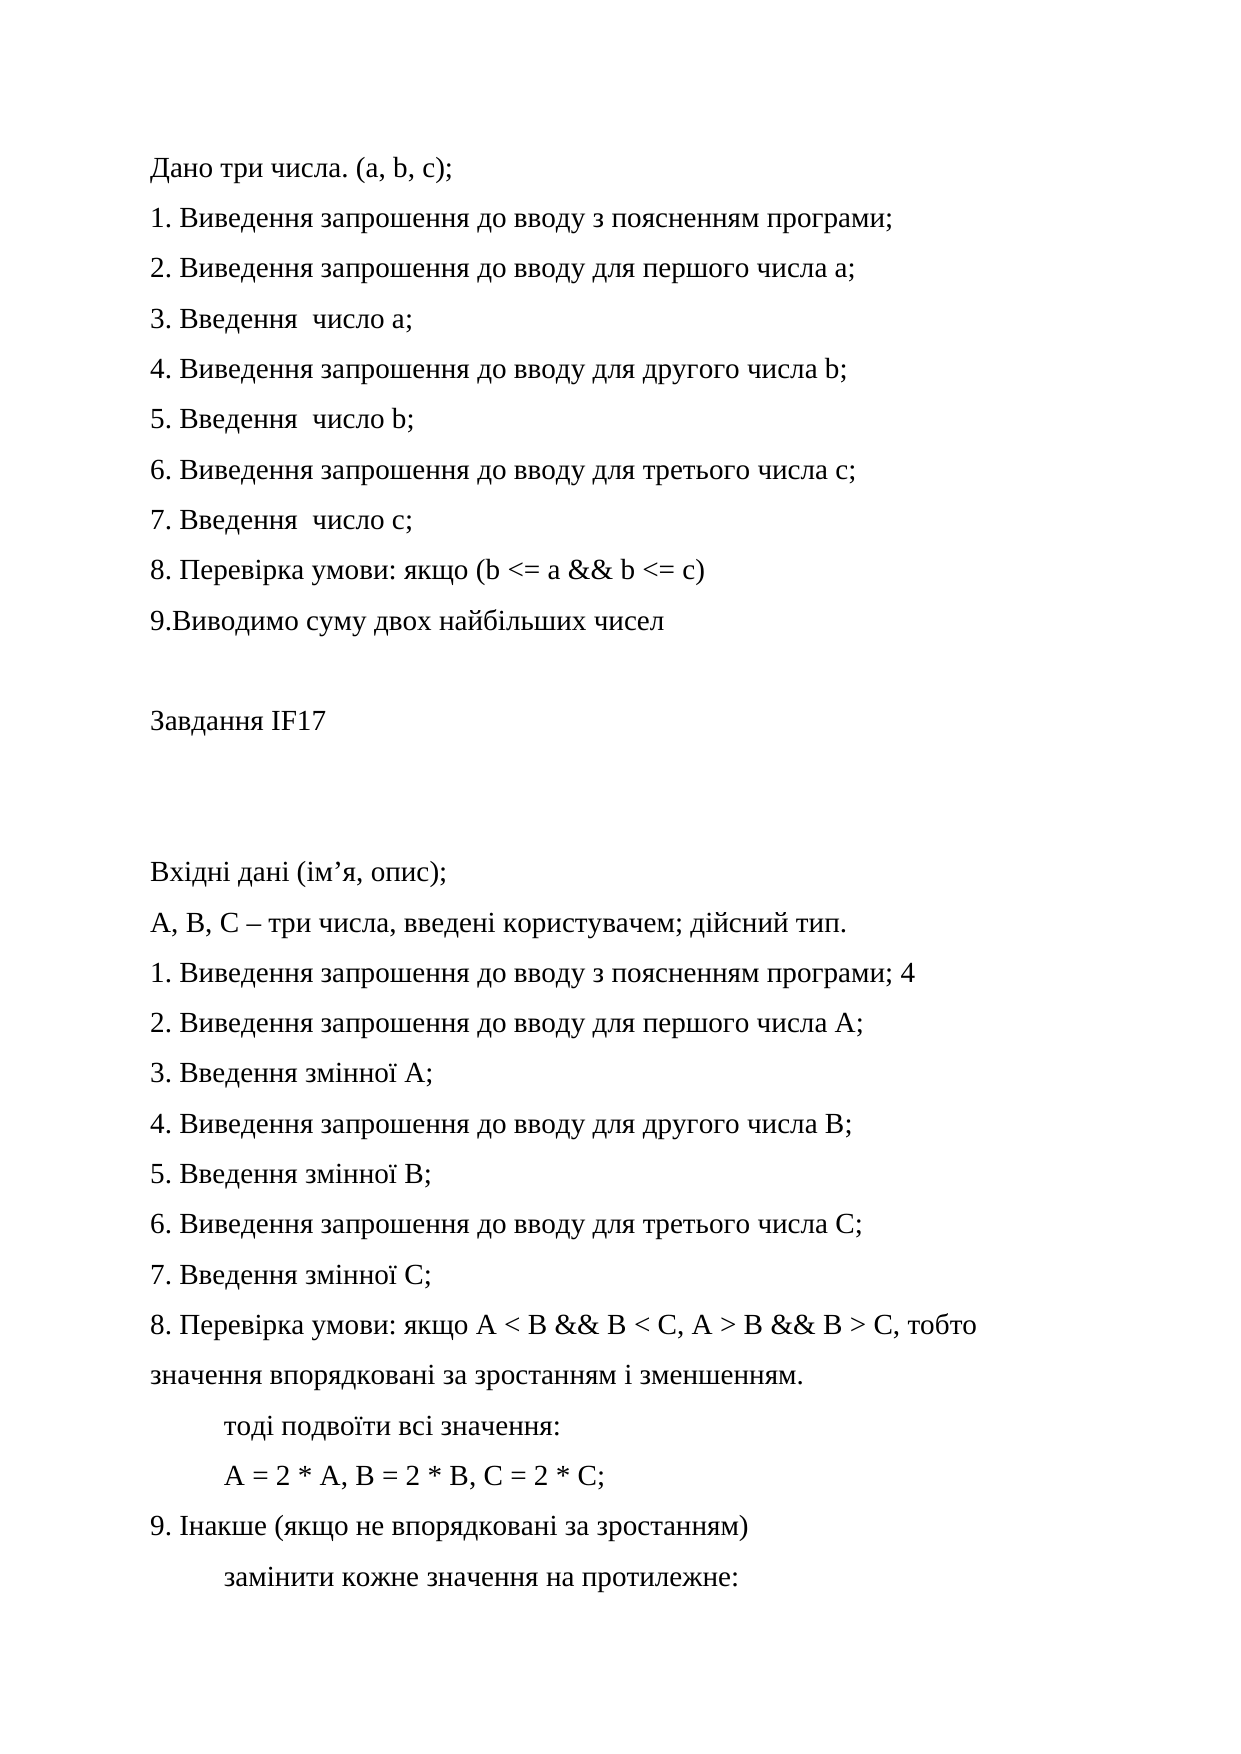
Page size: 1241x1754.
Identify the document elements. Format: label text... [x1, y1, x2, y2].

text Вхідні дані (ім’я, опис); [150, 854, 1090, 888]
text 1. Виведення запрошення до вводу з поясненням програми; [150, 200, 1090, 234]
text 3. Введення змінної A; [150, 1056, 1090, 1089]
text 8. Перевірка умови: якщо (b <= a && b <= c) [150, 552, 1090, 586]
text 9.Виводимо суму двох найбільших чисел [150, 603, 1090, 636]
text 8. Перевірка умови: якщо A < B && B < C, A > B && B > C, тобто значення впорядковані за зростанням і зменшенням. [150, 1307, 1090, 1391]
text 2. Виведення запрошення до вводу для першого числа а; [150, 251, 1090, 284]
text 9. Інакше (якщо не впорядковані за зростанням) [150, 1508, 1090, 1542]
text 7. Введення число c; [150, 502, 1090, 536]
text 5. Введення змінної B; [150, 1156, 1090, 1190]
text 4. Виведення запрошення до вводу для другого числа B; [150, 1106, 1090, 1139]
text замінити кожне значення на протилежне: [150, 1559, 1090, 1592]
text 3. Введення число а; [150, 301, 1090, 334]
text 1. Виведення запрошення до вводу з поясненням програми; 4 [150, 955, 1090, 988]
text A, B, C – три числа, введені користувачем; дійсний тип. [150, 905, 1090, 938]
text A = 2 * A, B = 2 * B, C = 2 * C; [150, 1458, 1090, 1492]
text 2. Виведення запрошення до вводу для першого числа A; [150, 1005, 1090, 1039]
text 7. Введення змінної C; [150, 1257, 1090, 1290]
text 6. Виведення запрошення до вводу для третього числа C; [150, 1207, 1090, 1240]
text Дано три числа. (a, b, c); [150, 150, 1090, 183]
text 4. Виведення запрошення до вводу для другого числа b; [150, 351, 1090, 385]
text 5. Введення число b; [150, 402, 1090, 435]
text 6. Виведення запрошення до вводу для третього числа c; [150, 452, 1090, 485]
text Завдання IF17 [150, 703, 1090, 737]
text тоді подвоїти всі значення: [150, 1408, 1090, 1441]
